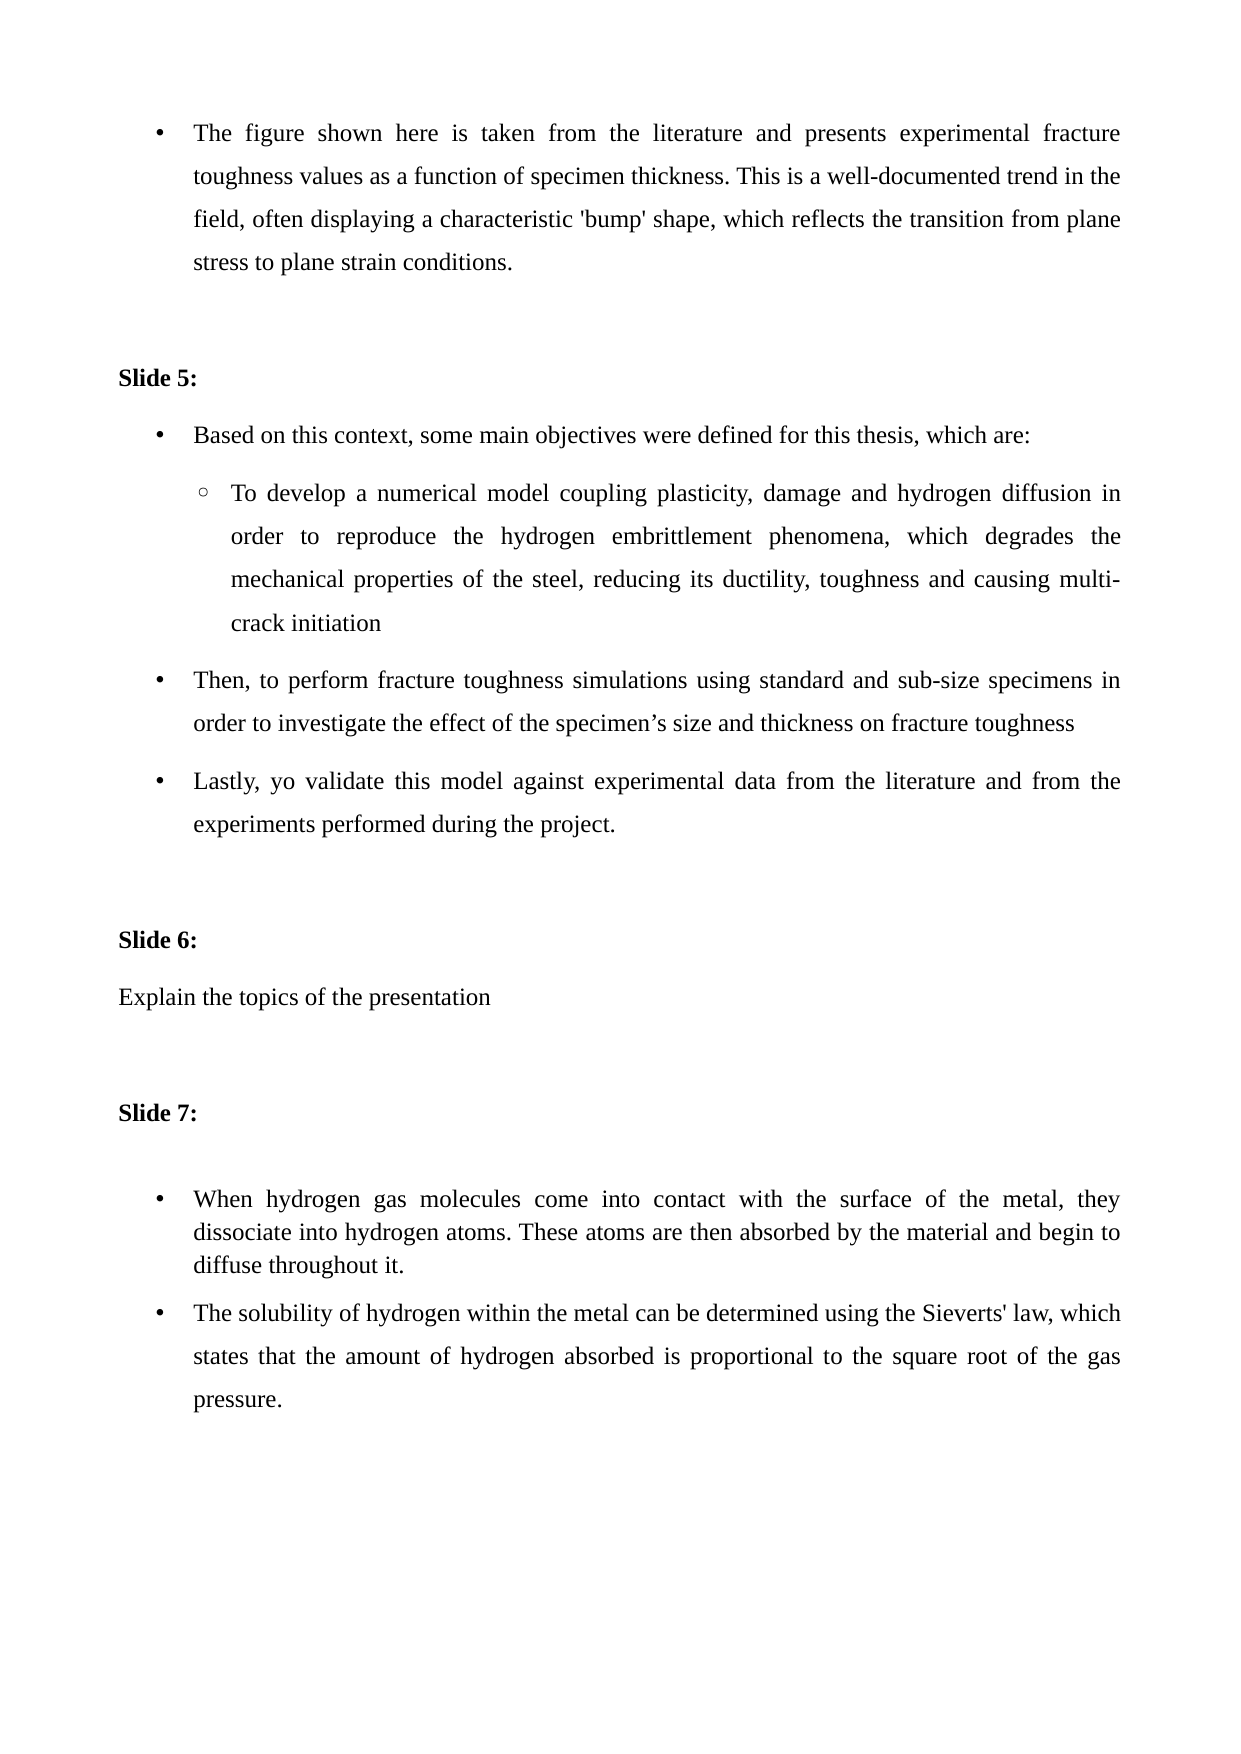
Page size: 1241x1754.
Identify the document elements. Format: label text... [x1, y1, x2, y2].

list The solubility of hydrogen within the metal can be determined using the Sieverts' law, which states that the amount of hydrogen absorbed is proportional to the square root of the gas pressure. [156, 1298, 1122, 1413]
list To develop a numerical model coupling plasticity, damage and hydrogen diffusion in order to reproduce the hydrogen embrittlement phenomena, which degrades the mechanical properties of the steel, reducing its ductility, toughness and causing multi-crack initiation [193, 478, 1122, 636]
text Slide 6: [118, 925, 1122, 953]
list Then, to perform fracture toughness simulations using standard and sub-size specimens in order to investigate the effect of the specimen’s size and thickness on fracture toughness [156, 665, 1122, 737]
text Slide 7: [118, 1098, 1122, 1127]
list Lastly, yo validate this model against experimental data from the literature and from the experiments performed during the project. [156, 766, 1122, 838]
list When hydrogen gas molecules come into contact with the surface of the metal, they dissociate into hydrogen atoms. These atoms are then absorbed by the material and begin to diffuse throughout it. [156, 1184, 1122, 1279]
text Explain the topics of the presentation [118, 982, 1122, 1011]
list Based on this context, some main objectives were defined for this thesis, which are: [156, 421, 1122, 449]
text Slide 5: [118, 363, 1122, 392]
list The figure shown here is taken from the literature and presents experimental fracture toughness values as a function of specimen thickness. This is a well-documented trend in the field, often displaying a characteristic 'bump' shape, which reflects the transition from plane stress to plane strain conditions. [156, 118, 1122, 276]
